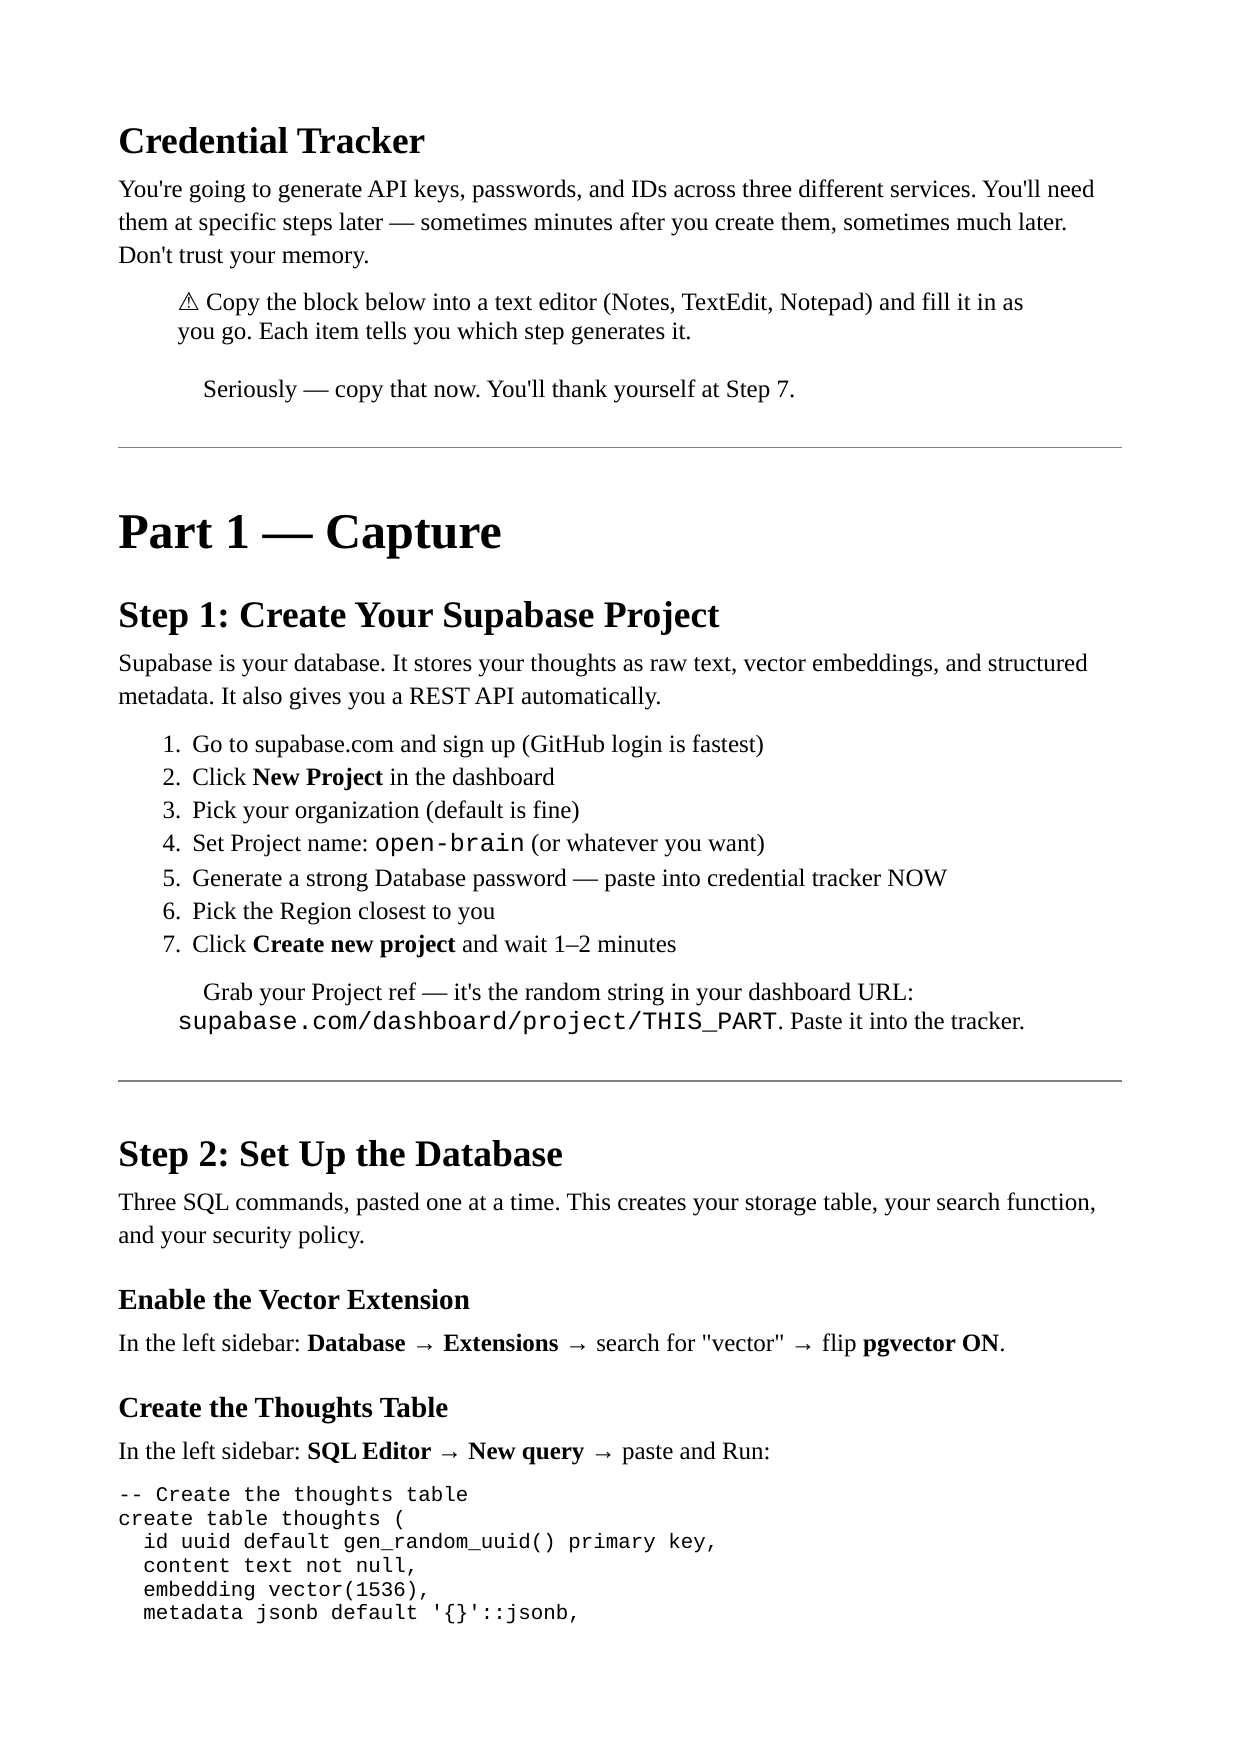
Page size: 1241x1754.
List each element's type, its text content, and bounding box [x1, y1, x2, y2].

text content text not null, [118, 1555, 1122, 1578]
subtitle Credential Tracker [118, 118, 1122, 161]
subtitle Create the Thoughts Table [118, 1390, 1122, 1424]
text metadata jsonb default '{}'::jsonb, [118, 1602, 1122, 1626]
subtitle Enable the Vector Extension [118, 1282, 1122, 1316]
list Pick your organization (default is fine) [162, 795, 1122, 824]
text Supabase is your database. It stores your thoughts as raw text, vector embeddings, and structured metadata. It also gives you a REST API automatically. [118, 648, 1122, 710]
list Go to supabase.com and sign up (GitHub login is fastest) [162, 729, 1122, 758]
list Set Project name: open-brain (or whatever you want) [162, 828, 1122, 859]
text In the left sidebar: SQL Editor → New query → paste and Run: [118, 1436, 1122, 1465]
list Generate a strong Database password — paste into credential tracker NOW [162, 863, 1122, 892]
list Pick the Region closest to you [162, 896, 1122, 925]
text In the left sidebar: Database → Extensions → search for "vector" → flip pgvector ON. [118, 1328, 1122, 1357]
text create table thoughts ( [118, 1508, 1122, 1531]
text 💡 Grab your Project ref — it's the random string in your dashboard URL: supabase.com/dashboard/project/THIS_PART. Paste it into the tracker. [177, 977, 1063, 1037]
text embedding vector(1536), [118, 1578, 1122, 1602]
list Click Create new project and wait 1–2 minutes [162, 929, 1122, 958]
text ⚠️ Copy the block below into a text editor (Notes, TextEdit, Notepad) and fill it in as you go. Each item tells you which step generates it. [177, 287, 1063, 345]
subtitle Part 1 — Capture [118, 502, 1122, 559]
text You're going to generate API keys, passwords, and IDs across three different services. You'll need them at specific steps later — sometimes minutes after you create them, sometimes much later. Don't trust your memory. [118, 174, 1122, 268]
text 💡 Seriously — copy that now. You'll thank yourself at Step 7. [177, 374, 1063, 403]
subtitle Step 1: Create Your Supabase Project [118, 593, 1122, 636]
subtitle Step 2: Set Up the Database [118, 1131, 1122, 1174]
text -- Create the thoughts table [118, 1484, 1122, 1508]
list Click New Project in the dashboard [162, 762, 1122, 791]
text Three SQL commands, pasted one at a time. This creates your storage table, your search function, and your security policy. [118, 1187, 1122, 1249]
text id uuid default gen_random_uuid() primary key, [118, 1531, 1122, 1555]
